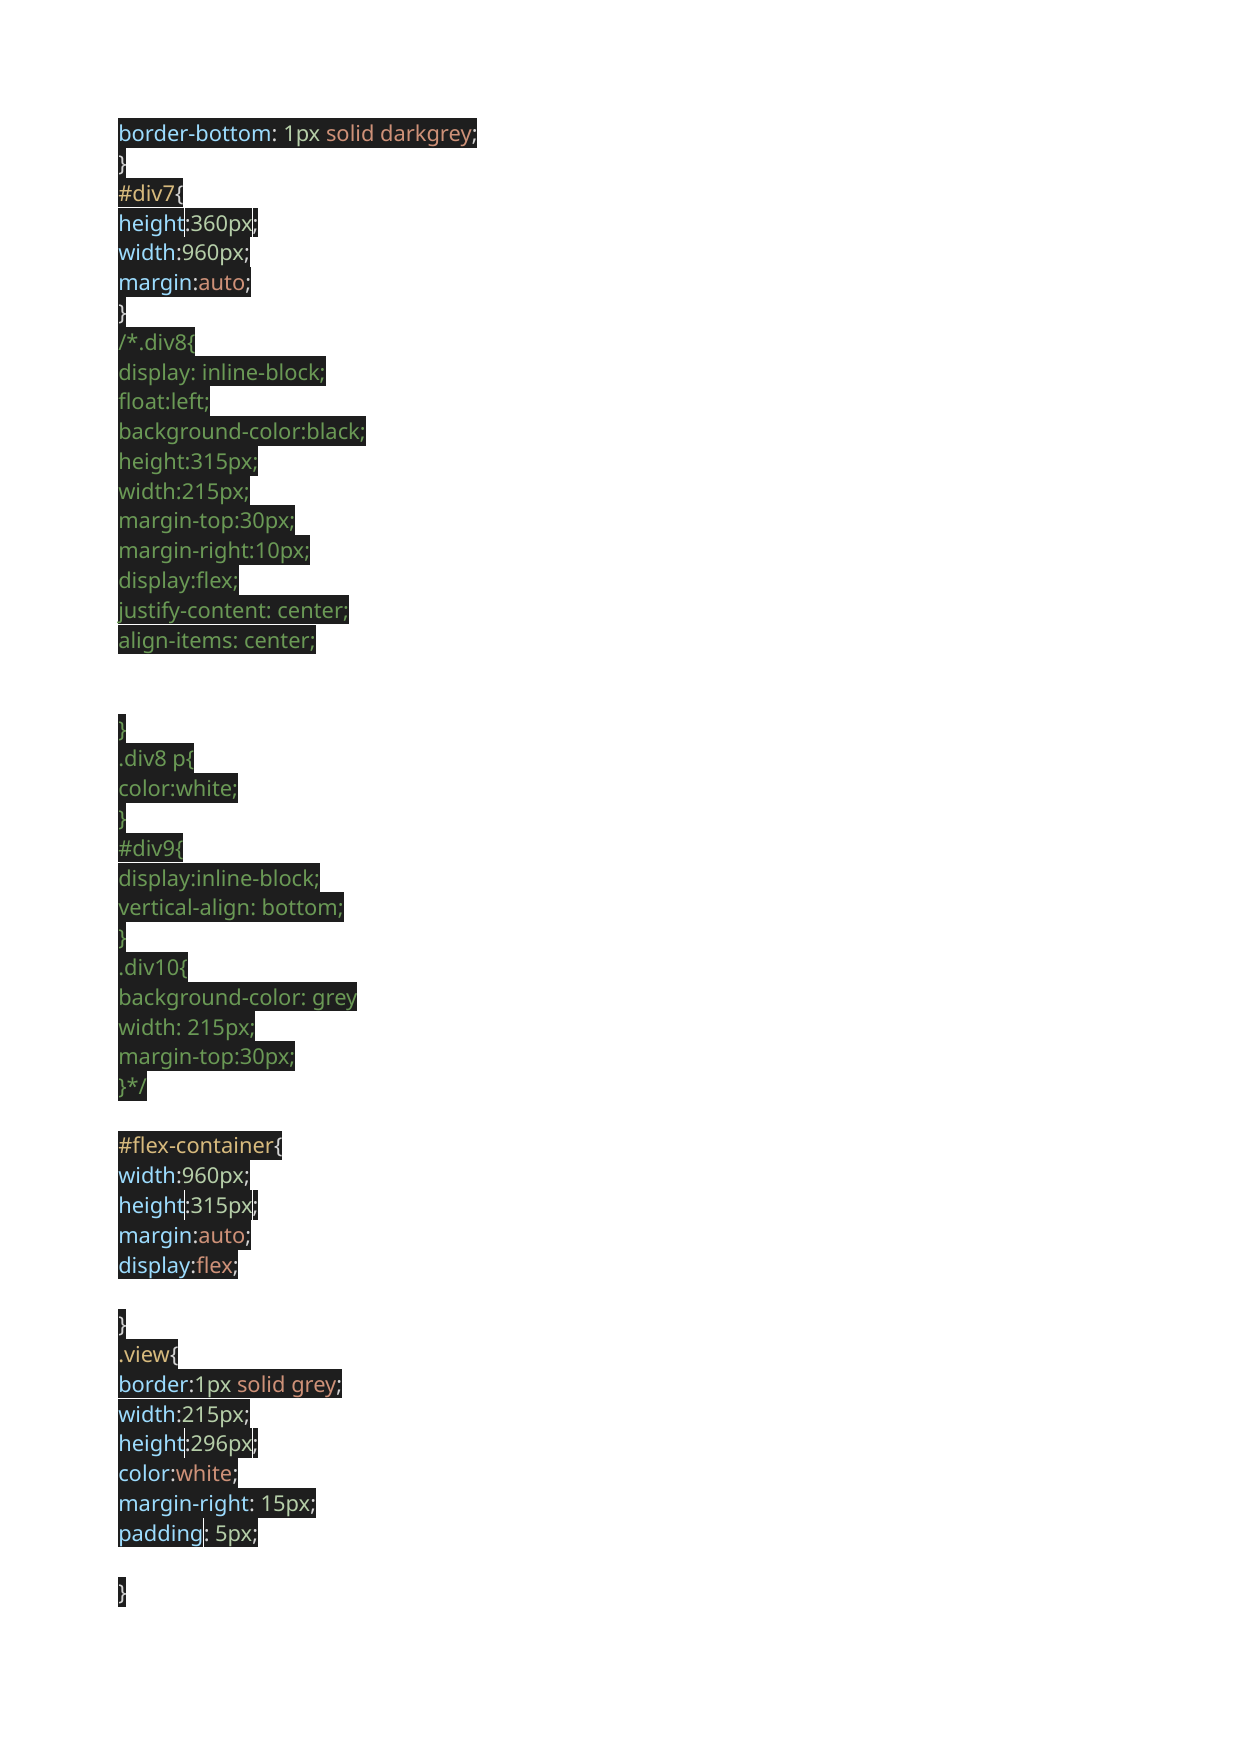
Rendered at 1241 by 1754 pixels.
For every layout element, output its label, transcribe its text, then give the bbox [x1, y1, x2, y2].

text color:white; [118, 1458, 1122, 1488]
text } [118, 148, 1122, 178]
text display: inline-block; [118, 356, 1122, 386]
text width:215px; [118, 1398, 1122, 1428]
text height:360px; [118, 207, 1122, 237]
text } [118, 922, 1122, 952]
text margin:auto; [118, 1220, 1122, 1250]
text #flex-container{ [118, 1131, 1122, 1160]
text display:inline-block; [118, 862, 1122, 892]
text #div7{ [118, 178, 1122, 207]
text } [118, 803, 1122, 833]
text } [118, 1577, 1122, 1607]
text width: 215px; [118, 1011, 1122, 1041]
text height:315px; [118, 1190, 1122, 1220]
text width:960px; [118, 237, 1122, 267]
text display:flex; [118, 565, 1122, 595]
text margin:auto; [118, 267, 1122, 297]
text margin-right: 15px; [118, 1488, 1122, 1518]
text }*/ [118, 1071, 1122, 1101]
text margin-top:30px; [118, 1041, 1122, 1071]
text vertical-align: bottom; [118, 892, 1122, 922]
text float:left; [118, 386, 1122, 416]
text width:960px; [118, 1160, 1122, 1190]
text background-color:black; [118, 416, 1122, 446]
text } [118, 297, 1122, 327]
text .div8 p{ [118, 743, 1122, 773]
text } [118, 1309, 1122, 1339]
text padding: 5px; [118, 1518, 1122, 1547]
text .view{ [118, 1339, 1122, 1369]
text .div10{ [118, 952, 1122, 982]
text #div9{ [118, 833, 1122, 862]
text height:296px; [118, 1428, 1122, 1458]
text } [118, 713, 1122, 743]
text justify-content: center; [118, 595, 1122, 624]
text margin-top:30px; [118, 505, 1122, 535]
text margin-right:10px; [118, 535, 1122, 565]
text height:315px; [118, 446, 1122, 476]
text align-items: center; [118, 624, 1122, 654]
text color:white; [118, 773, 1122, 803]
text border-bottom: 1px solid darkgrey; [118, 118, 1122, 148]
text width:215px; [118, 476, 1122, 505]
text background-color: grey [118, 982, 1122, 1011]
text display:flex; [118, 1250, 1122, 1279]
text /*.div8{ [118, 327, 1122, 356]
text border:1px solid grey; [118, 1369, 1122, 1398]
